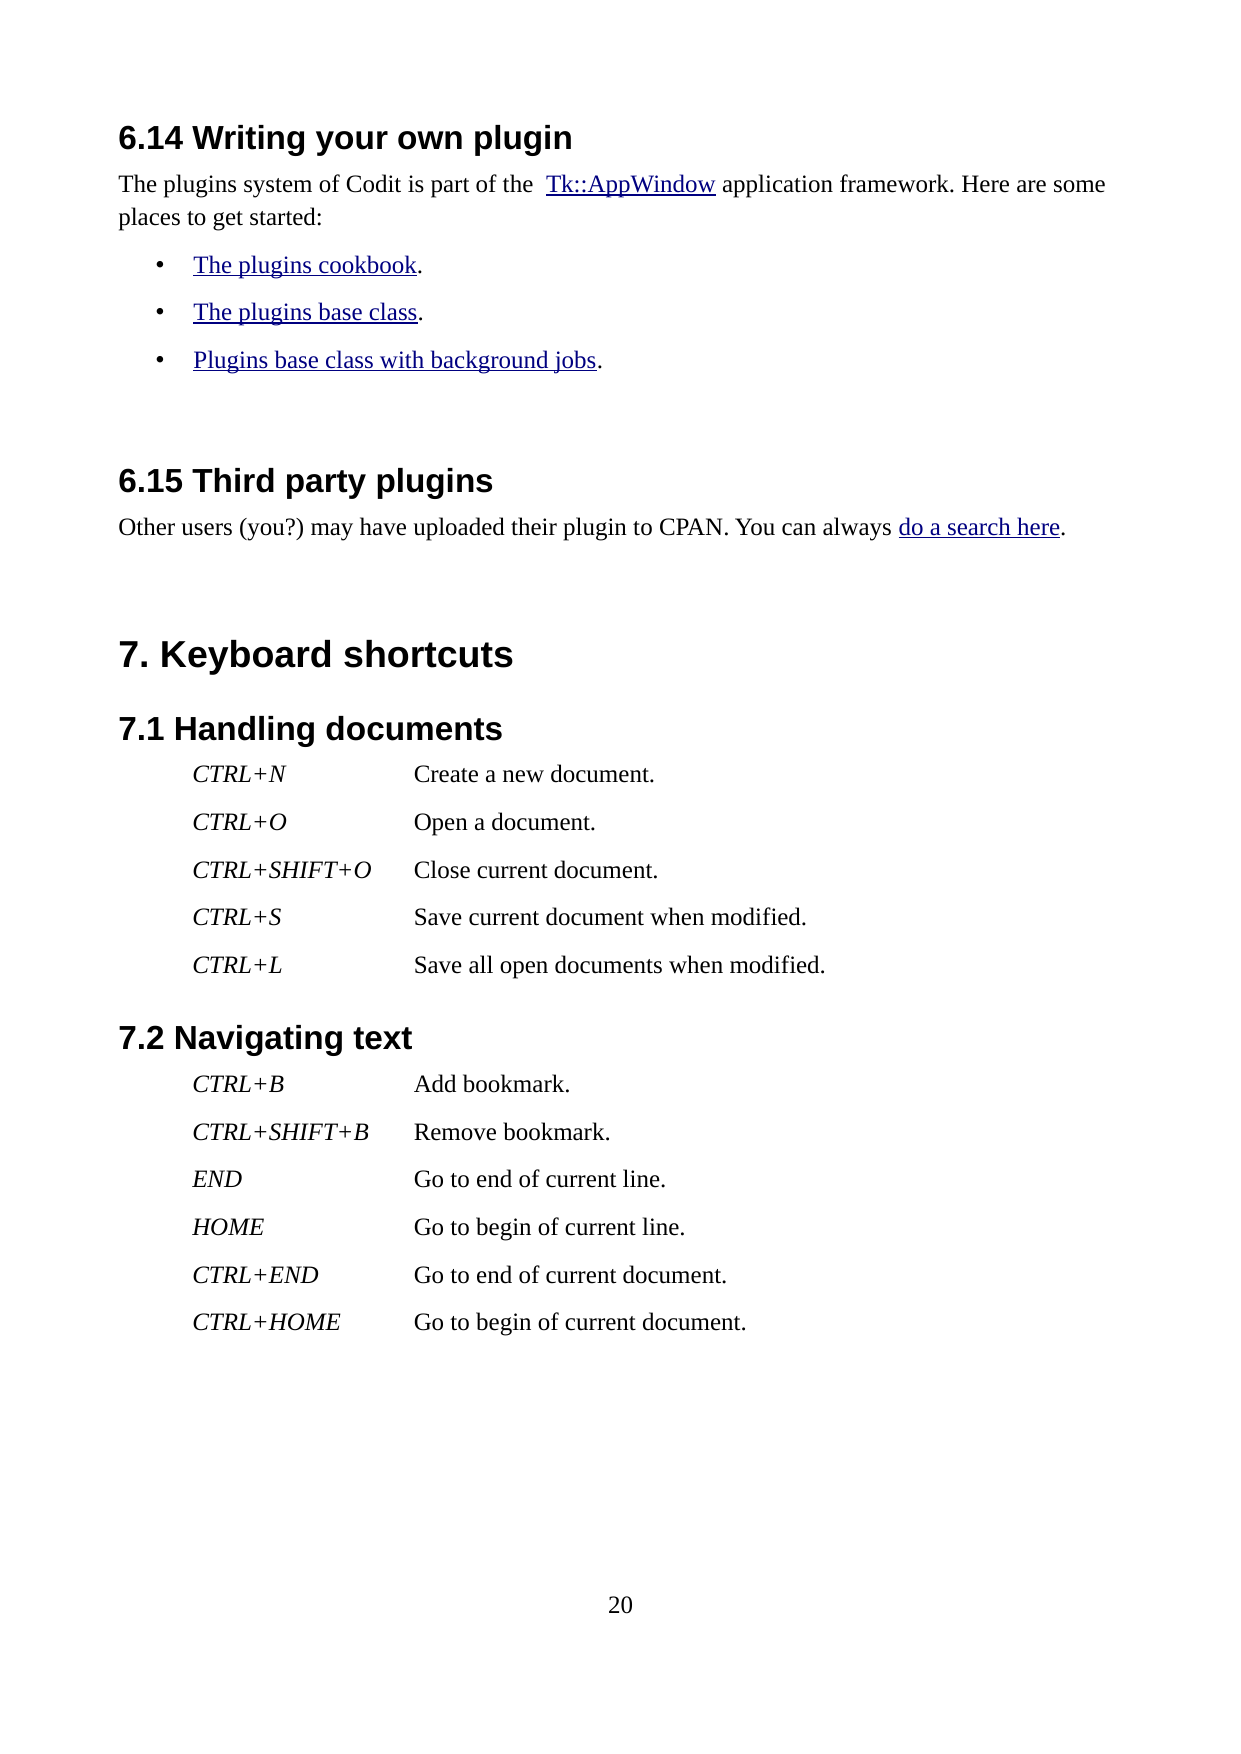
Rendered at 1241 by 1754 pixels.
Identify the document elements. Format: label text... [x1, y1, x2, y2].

subtitle 7.2 Navigating text [118, 1018, 1122, 1057]
text The plugins system of Codit is part of the Tk::AppWindow application framework. Here are some places to get started: [118, 169, 1122, 231]
text CTRL+END Go to end of current document. [118, 1260, 1122, 1288]
list The plugins base class. [156, 297, 1122, 326]
text END Go to end of current line. [118, 1164, 1122, 1193]
text CTRL+S Save current document when modified. [118, 902, 1122, 931]
text Other users (you?) may have uploaded their plugin to CPAN. You can always do a search here. [118, 512, 1122, 541]
text CTRL+HOME Go to begin of current document. [118, 1307, 1122, 1336]
text CTRL+O Open a document. [118, 807, 1122, 836]
text CTRL+SHIFT+O Close current document. [118, 855, 1122, 883]
subtitle 7. Keyboard shortcuts [118, 632, 1122, 675]
subtitle 6.15 Third party plugins [118, 461, 1122, 499]
subtitle 7.1 Handling documents [118, 708, 1122, 747]
subtitle 6.14 Writing your own plugin [118, 118, 1122, 157]
text CTRL+B Add bookmark. [118, 1069, 1122, 1098]
list The plugins cookbook. [156, 250, 1122, 278]
text CTRL+L Save all open documents when modified. [118, 950, 1122, 979]
text HOME Go to begin of current line. [118, 1212, 1122, 1241]
text CTRL+N Create a new document. [118, 759, 1122, 788]
text CTRL+SHIFT+B Remove bookmark. [118, 1117, 1122, 1146]
list Plugins base class with background jobs. [156, 345, 1122, 374]
